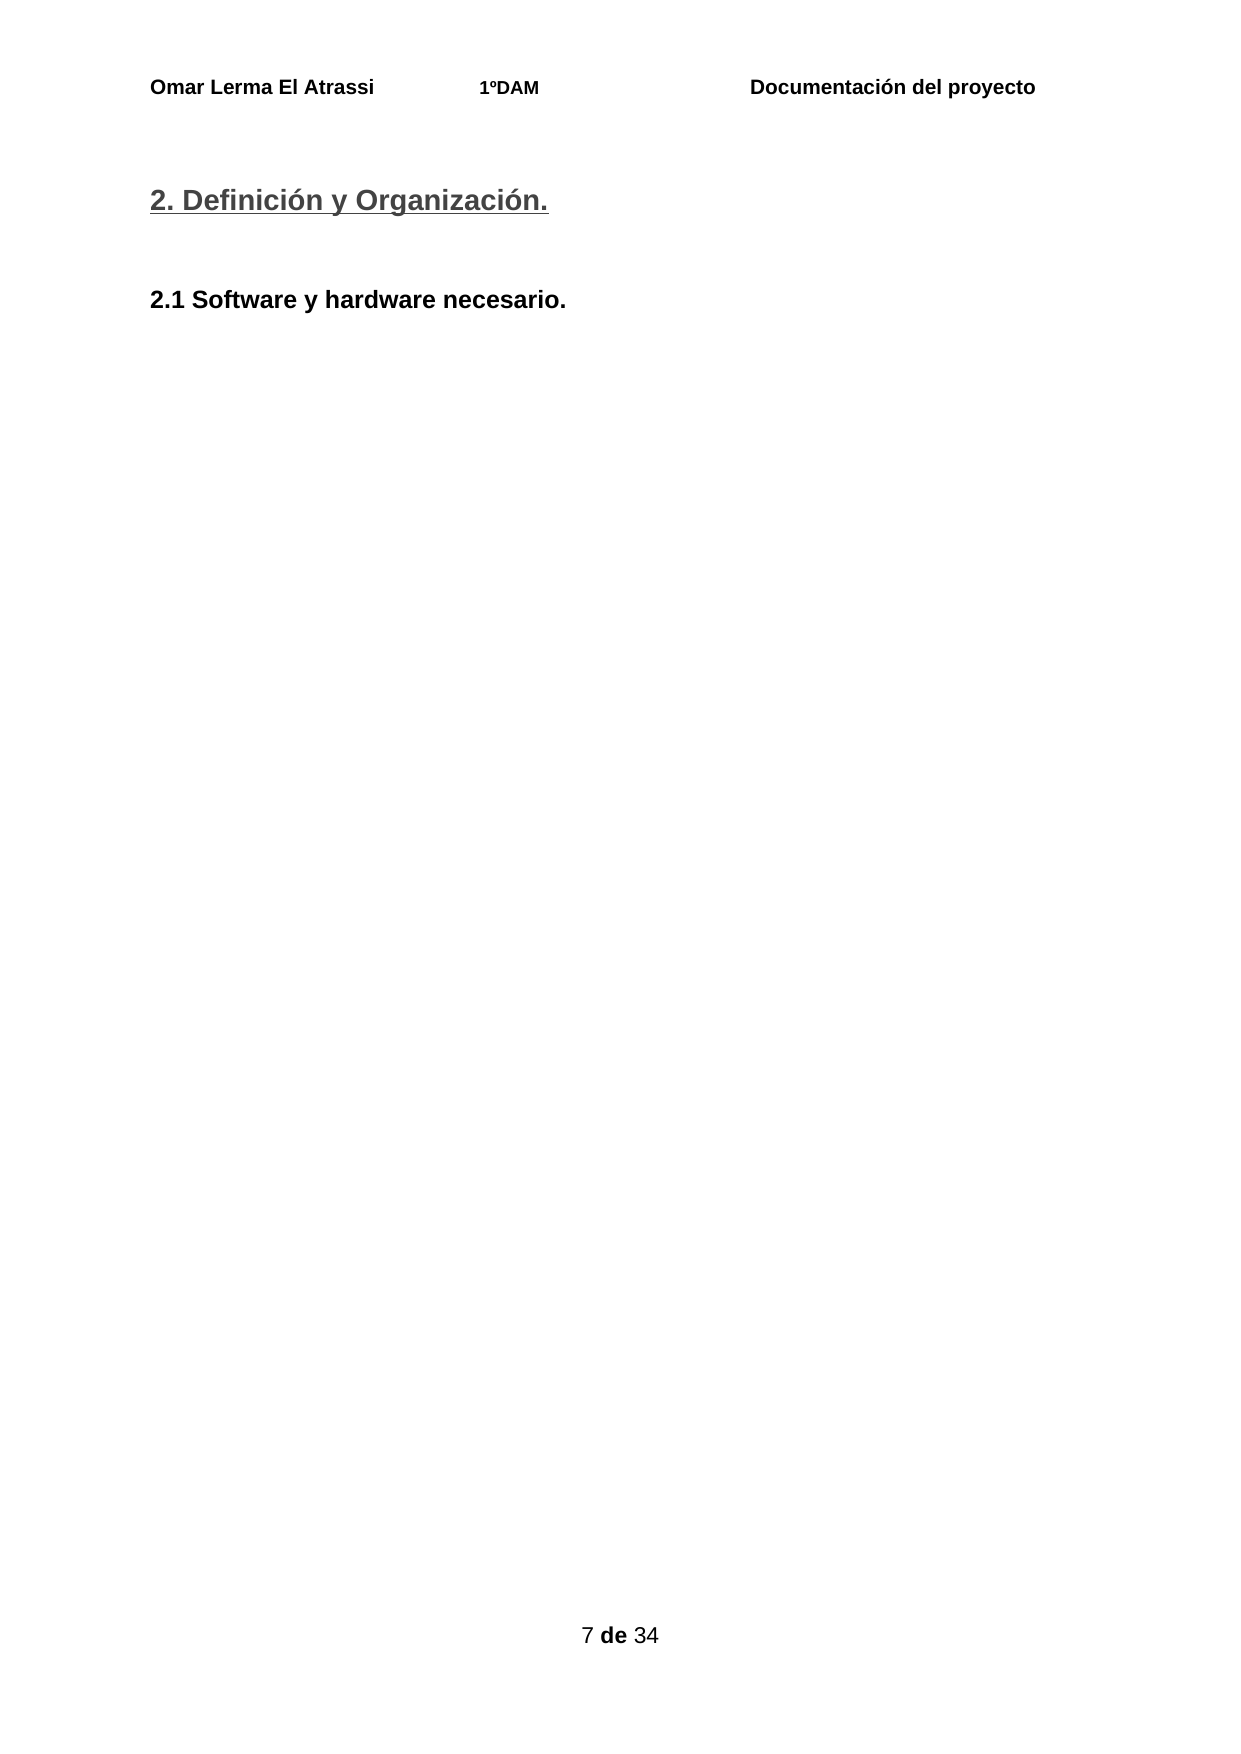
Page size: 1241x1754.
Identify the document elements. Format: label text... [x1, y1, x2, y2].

subtitle 2.1 Software y hardware necesario. [150, 284, 1090, 313]
subtitle 2. Definición y Organización. [150, 183, 1090, 217]
